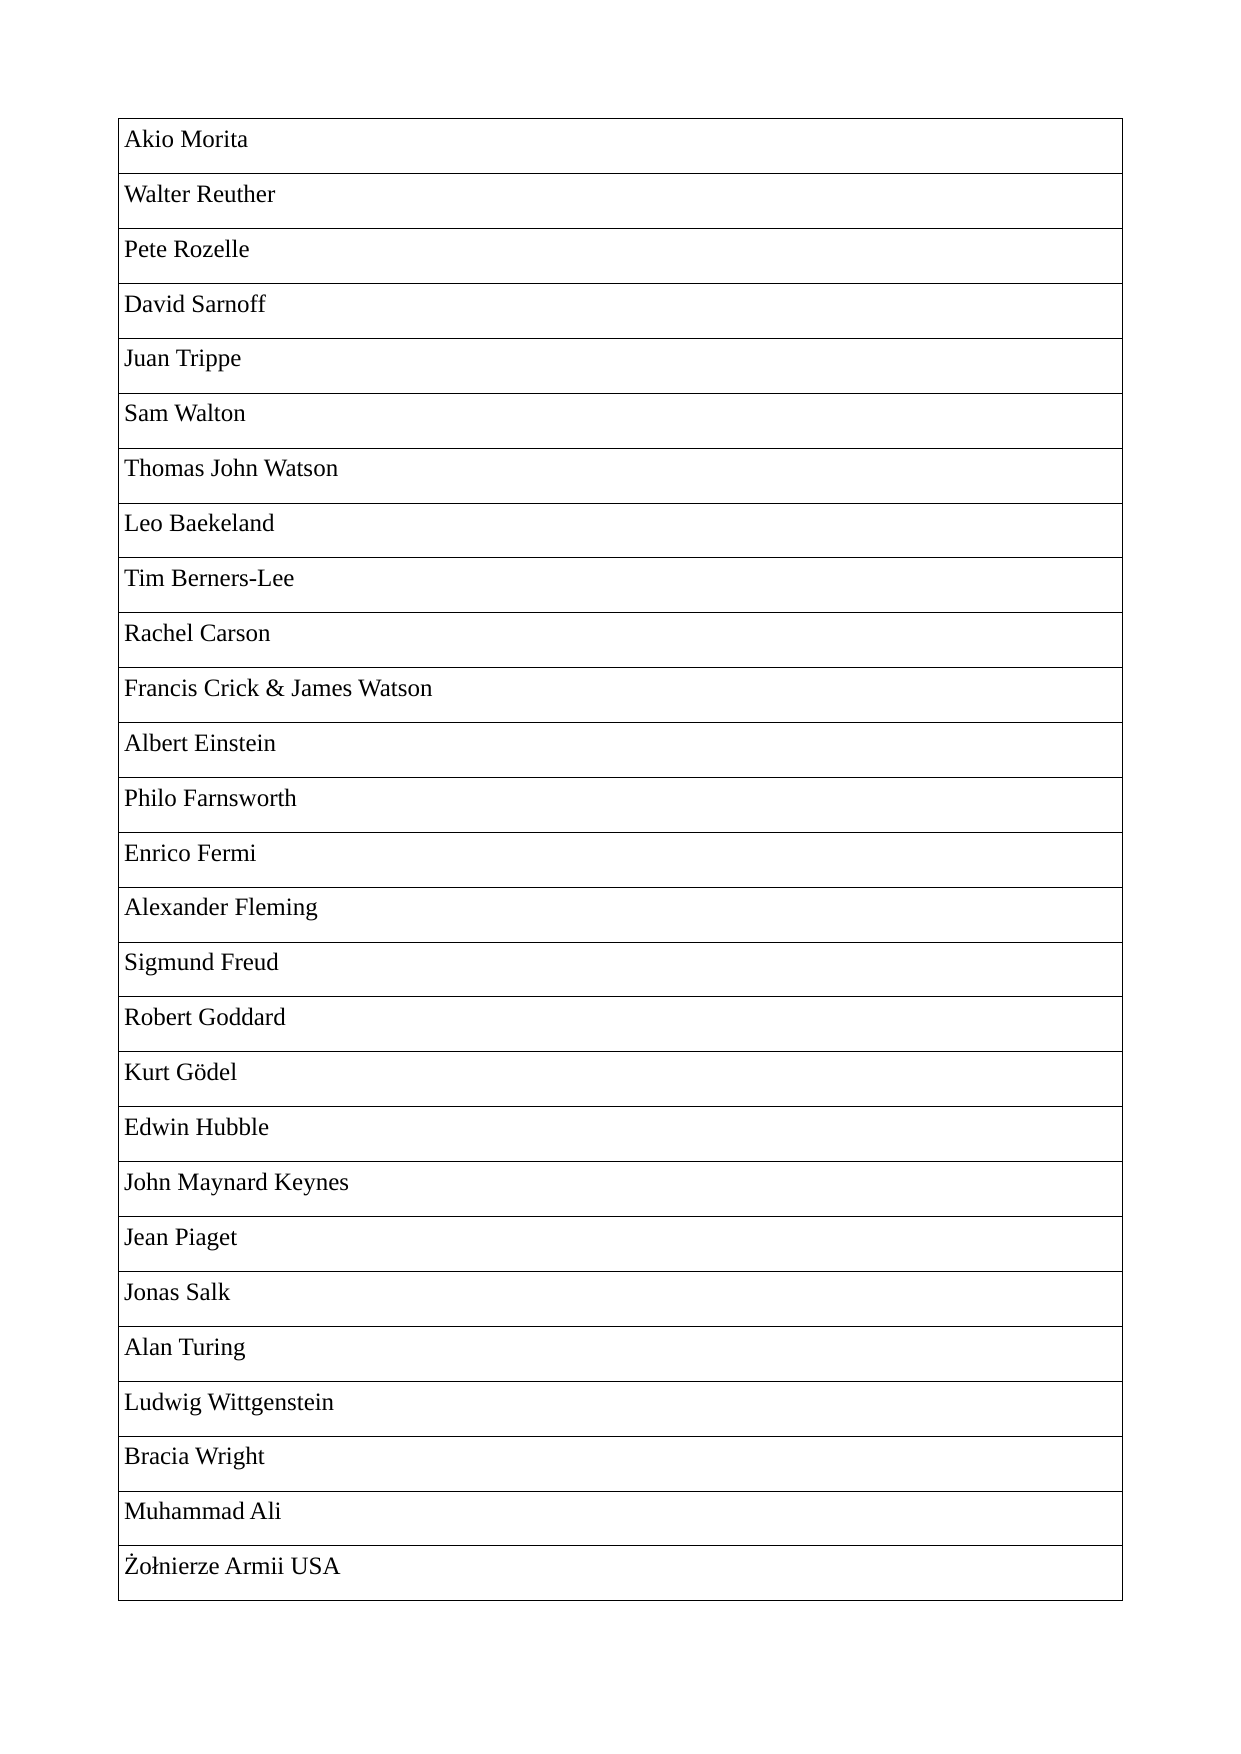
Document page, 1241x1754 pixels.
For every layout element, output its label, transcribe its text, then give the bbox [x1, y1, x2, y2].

table_cell [620, 1546, 1122, 1600]
table_cell [620, 1327, 1122, 1381]
table_cell [620, 778, 1122, 832]
table_cell [620, 997, 1122, 1051]
table_cell Leo Baekeland [119, 504, 620, 557]
table_cell [620, 1217, 1122, 1271]
table_cell [620, 1162, 1122, 1216]
table_cell Philo Farnsworth [119, 778, 620, 832]
table_cell Pete Rozelle [119, 229, 620, 283]
table_cell Edwin Hubble [119, 1107, 620, 1161]
table_cell Alan Turing [119, 1327, 620, 1381]
table_cell Enrico Fermi [119, 833, 620, 887]
table_cell Akio Morita [119, 119, 620, 173]
table_cell [620, 394, 1122, 447]
table_cell [620, 1437, 1122, 1491]
table_cell [620, 119, 1122, 173]
table_cell Ludwig Wittgenstein [119, 1382, 620, 1436]
table_cell Francis Crick & James Watson [119, 668, 620, 722]
table_cell Kurt Gödel [119, 1052, 620, 1106]
table_cell Muhammad Ali [119, 1492, 620, 1545]
table_cell [620, 1272, 1122, 1326]
table_cell Żołnierze Armii USA [119, 1546, 620, 1600]
table_cell [620, 833, 1122, 887]
table_cell [620, 1492, 1122, 1545]
table_cell Robert Goddard [119, 997, 620, 1051]
table_cell [620, 558, 1122, 612]
table_cell David Sarnoff [119, 284, 620, 338]
table_cell [620, 449, 1122, 502]
table_cell [620, 504, 1122, 557]
table_cell Sam Walton [119, 394, 620, 447]
table_cell Alexander Fleming [119, 888, 620, 942]
table_cell [620, 943, 1122, 996]
table_cell Rachel Carson [119, 613, 620, 667]
table_cell [620, 174, 1122, 228]
table_cell [620, 723, 1122, 777]
table_cell [620, 1382, 1122, 1436]
table_cell [620, 613, 1122, 667]
table_cell [620, 229, 1122, 283]
table_cell Tim Berners-Lee [119, 558, 620, 612]
table_cell John Maynard Keynes [119, 1162, 620, 1216]
table_cell [620, 1107, 1122, 1161]
table_cell Albert Einstein [119, 723, 620, 777]
table_cell Jean Piaget [119, 1217, 620, 1271]
table_cell Walter Reuther [119, 174, 620, 228]
table_cell Jonas Salk [119, 1272, 620, 1326]
table_cell Juan Trippe [119, 339, 620, 393]
table_cell [620, 339, 1122, 393]
table_cell [620, 668, 1122, 722]
table_cell Bracia Wright [119, 1437, 620, 1491]
table_cell Thomas John Watson [119, 449, 620, 502]
table_cell Sigmund Freud [119, 943, 620, 996]
table_cell [620, 888, 1122, 942]
table_cell [620, 1052, 1122, 1106]
table_cell [620, 284, 1122, 338]
